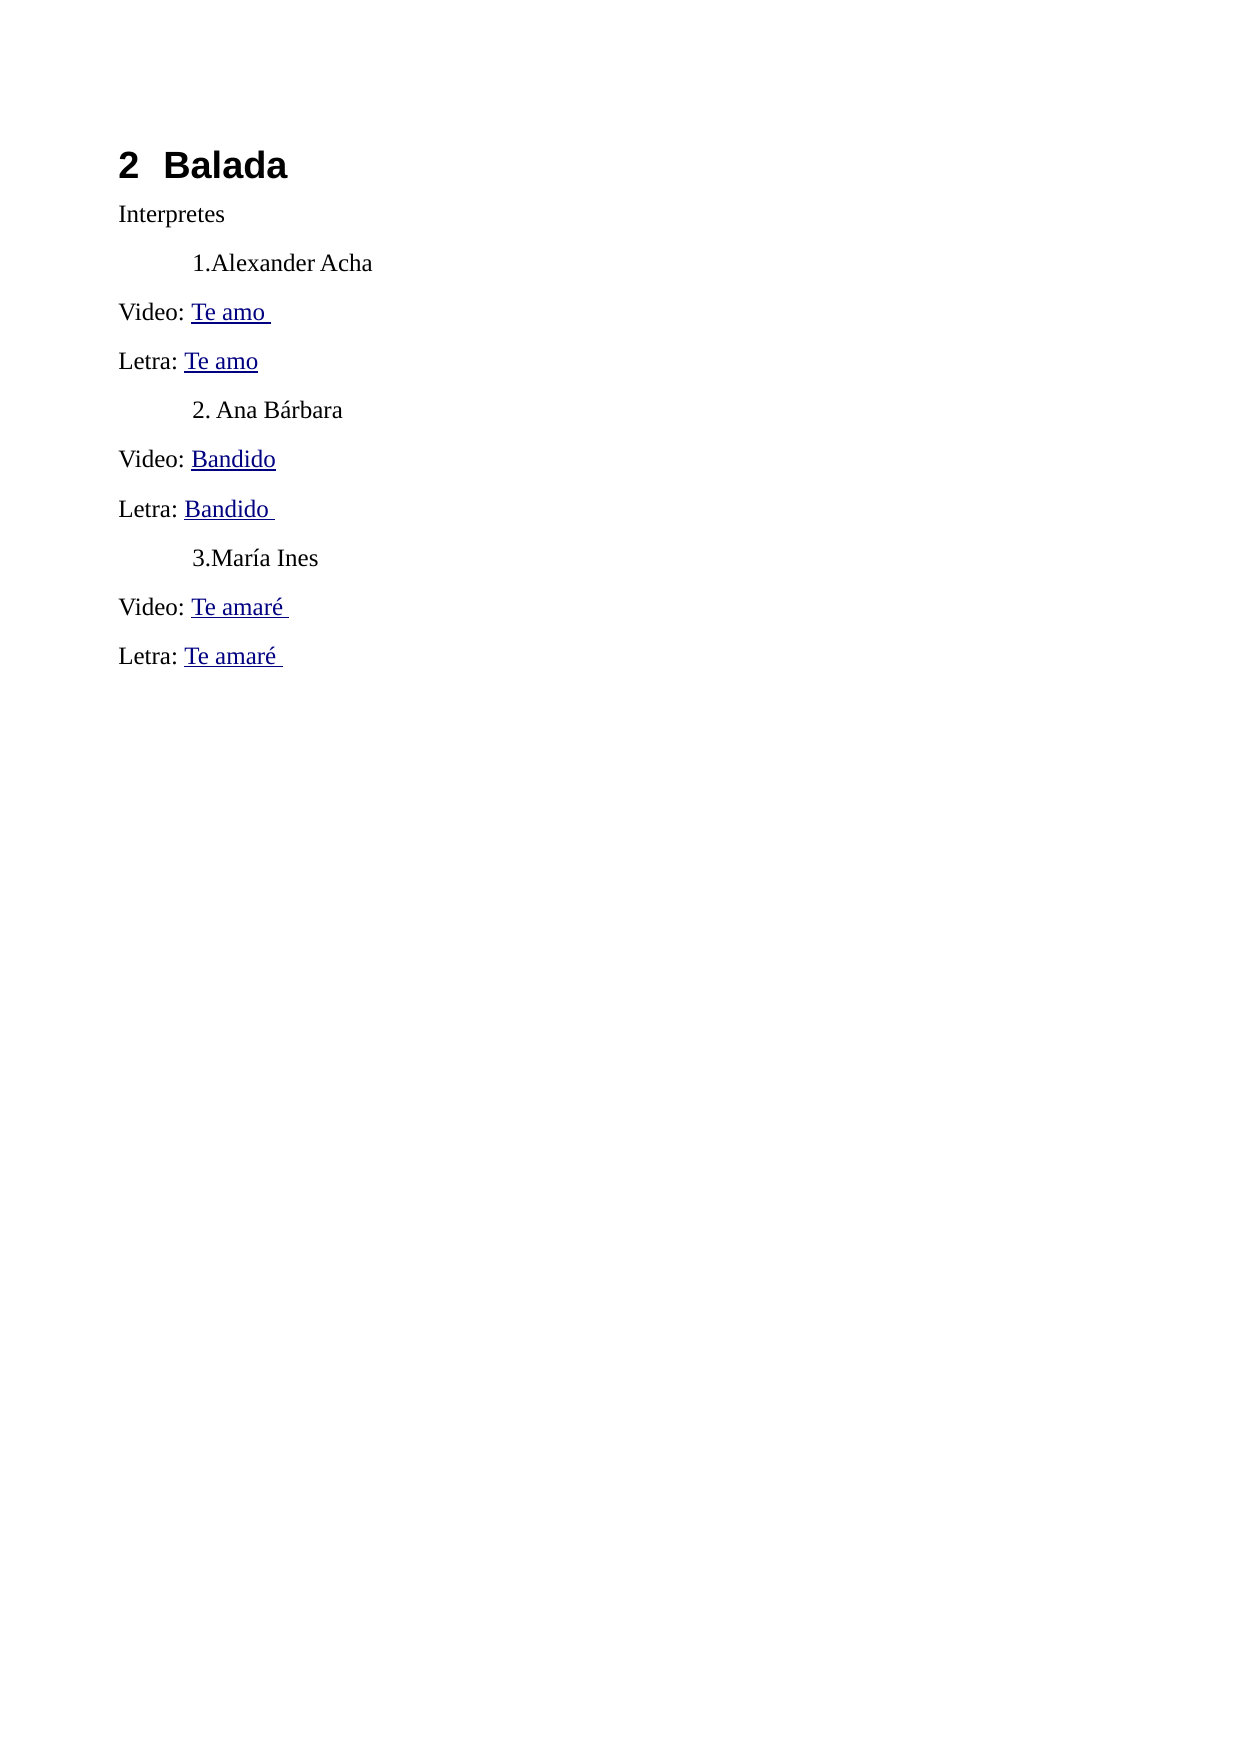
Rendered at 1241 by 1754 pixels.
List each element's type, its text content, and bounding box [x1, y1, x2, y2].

text Letra: Te amo [118, 346, 1122, 375]
text Video: Te amo [118, 297, 1122, 326]
text 3.María Ines [118, 543, 1122, 571]
text Letra: Te amaré [118, 641, 1122, 669]
text Letra: Bandido [118, 494, 1122, 522]
text Interpretes [118, 199, 1122, 228]
text Video: Te amaré [118, 592, 1122, 621]
text 1.Alexander Acha [118, 248, 1122, 277]
subtitle Balada [118, 143, 1122, 187]
text 2. Ana Bárbara [118, 396, 1122, 424]
text Video: Bandido [118, 444, 1122, 473]
